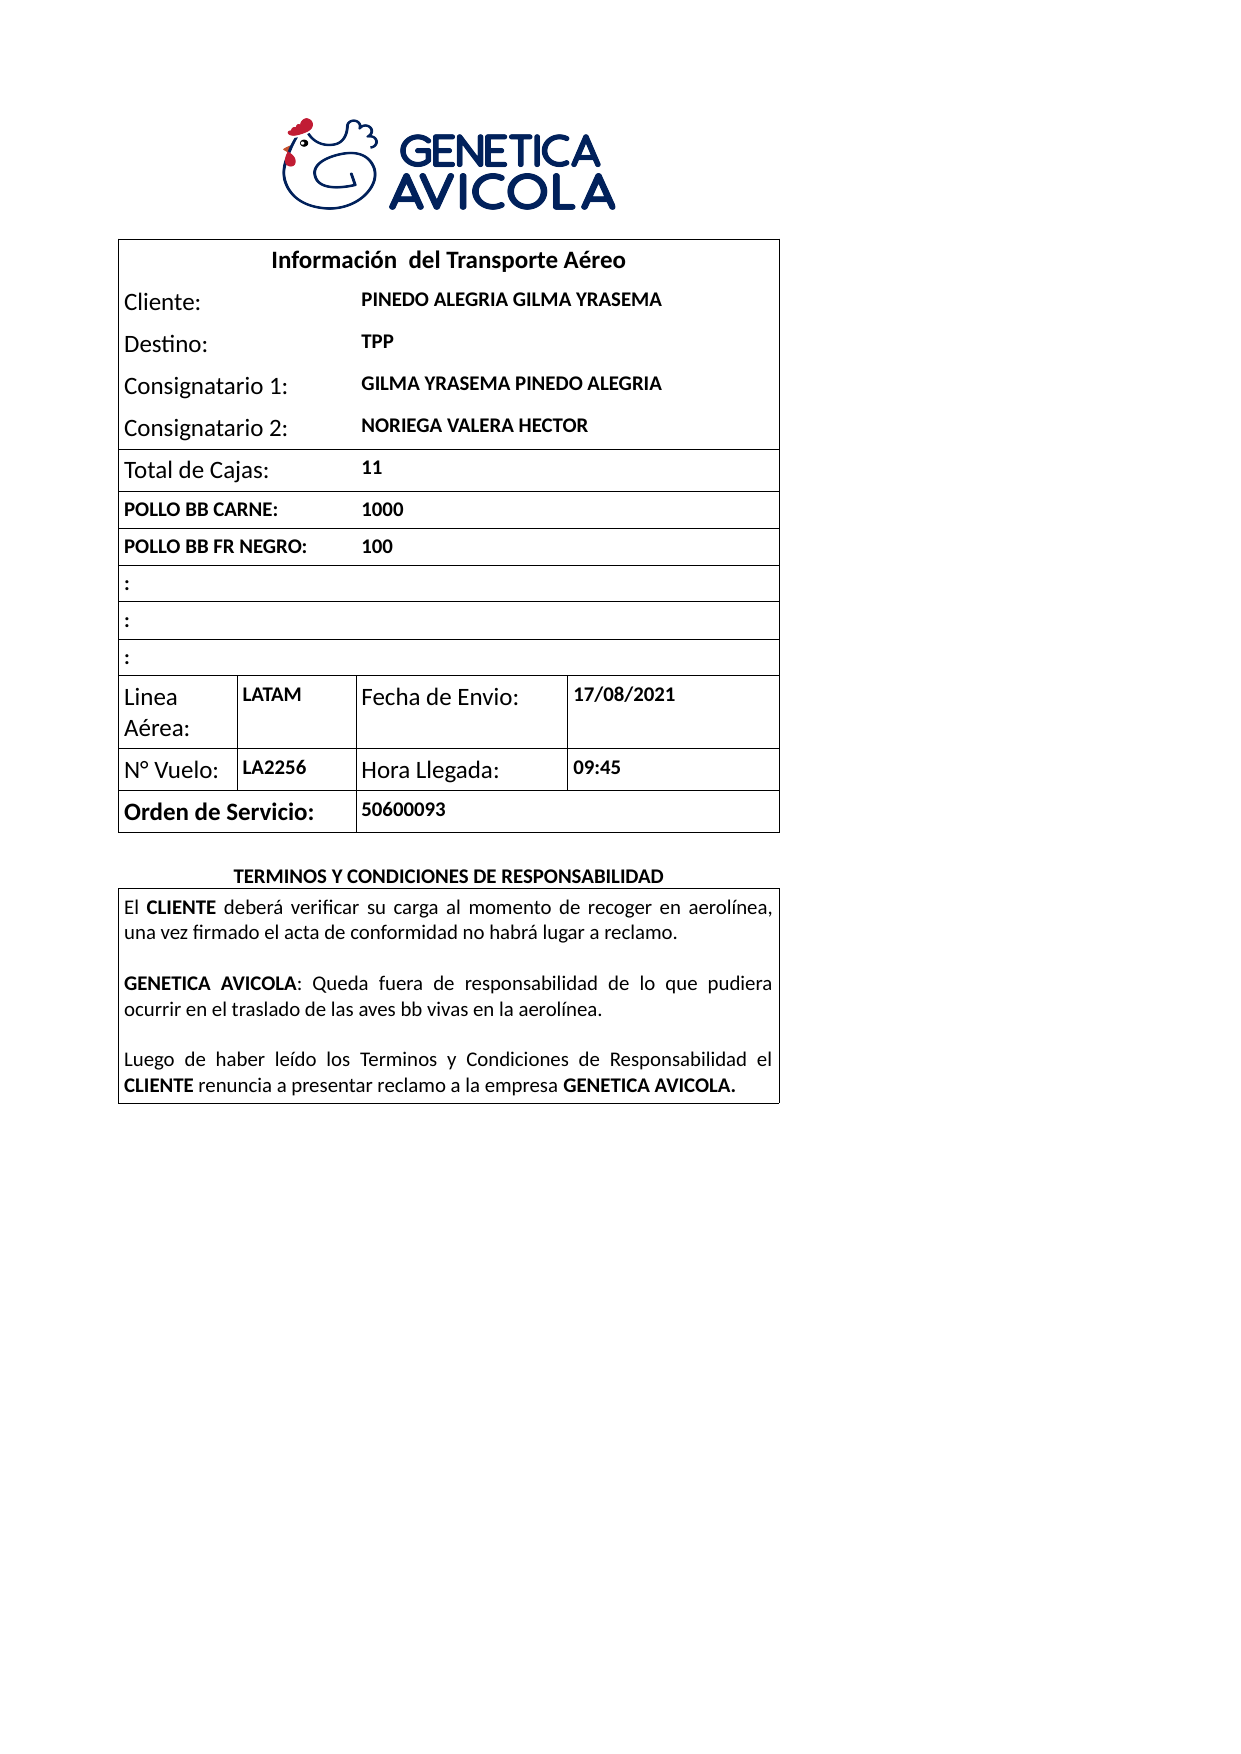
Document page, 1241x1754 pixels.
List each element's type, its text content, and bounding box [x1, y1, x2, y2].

table_cell 09:45 [568, 749, 779, 790]
picture [282, 118, 616, 210]
table_cell Destino: [119, 323, 356, 364]
table_cell [356, 566, 779, 601]
table_cell Linea Aérea: [119, 676, 237, 748]
table_cell POLLO BB FR NEGRO: [119, 529, 356, 564]
table_cell Consignatario 1: [119, 365, 356, 406]
table_cell : [119, 602, 356, 638]
table_cell Fecha de Envio: [357, 676, 567, 748]
table_cell El CLIENTE deberá verificar su carga al momento de recoger en aerolínea, una vez firmado el acta de conformidad no habrá lugar a reclamo. GENETICA AVICOLA: Queda fuera de responsabilidad de lo que pudiera ocurrir en el traslado de las aves bb vivas en la aerolínea. Luego de haber leído los Terminos y Condiciones de Responsabilidad el CLIENTE renuncia a presentar reclamo a la empresa GENETICA AVICOLA. [119, 889, 779, 1103]
table_cell GILMA YRASEMA PINEDO ALEGRIA [356, 365, 779, 406]
table_cell NORIEGA VALERA HECTOR [356, 406, 779, 448]
table_cell LA2256 [238, 749, 356, 790]
table_cell TPP [356, 323, 779, 364]
table_cell 50600093 [357, 791, 779, 832]
table_cell 1000 [356, 492, 779, 527]
table_cell Hora Llegada: [357, 749, 567, 790]
table_cell POLLO BB CARNE: [119, 492, 356, 527]
table_cell PINEDO ALEGRIA GILMA YRASEMA [356, 281, 779, 322]
table_cell LATAM [238, 676, 356, 748]
table_cell TERMINOS Y CONDICIONES DE RESPONSABILIDAD [118, 833, 779, 888]
table_header Información del Transporte Aéreo [119, 240, 779, 281]
table_cell Total de Cajas: [119, 450, 356, 491]
table_cell [356, 640, 779, 675]
table_cell 100 [356, 529, 779, 564]
table_cell [356, 602, 779, 638]
table_cell Consignatario 2: [119, 406, 356, 448]
table_cell : [119, 640, 356, 675]
table_cell 17/08/2021 [568, 676, 779, 748]
table_cell Cliente: [119, 281, 356, 322]
table_cell 11 [356, 450, 779, 491]
table_cell : [119, 566, 356, 601]
table_cell Orden de Servicio: [119, 791, 356, 832]
table_cell N° Vuelo: [119, 749, 237, 790]
